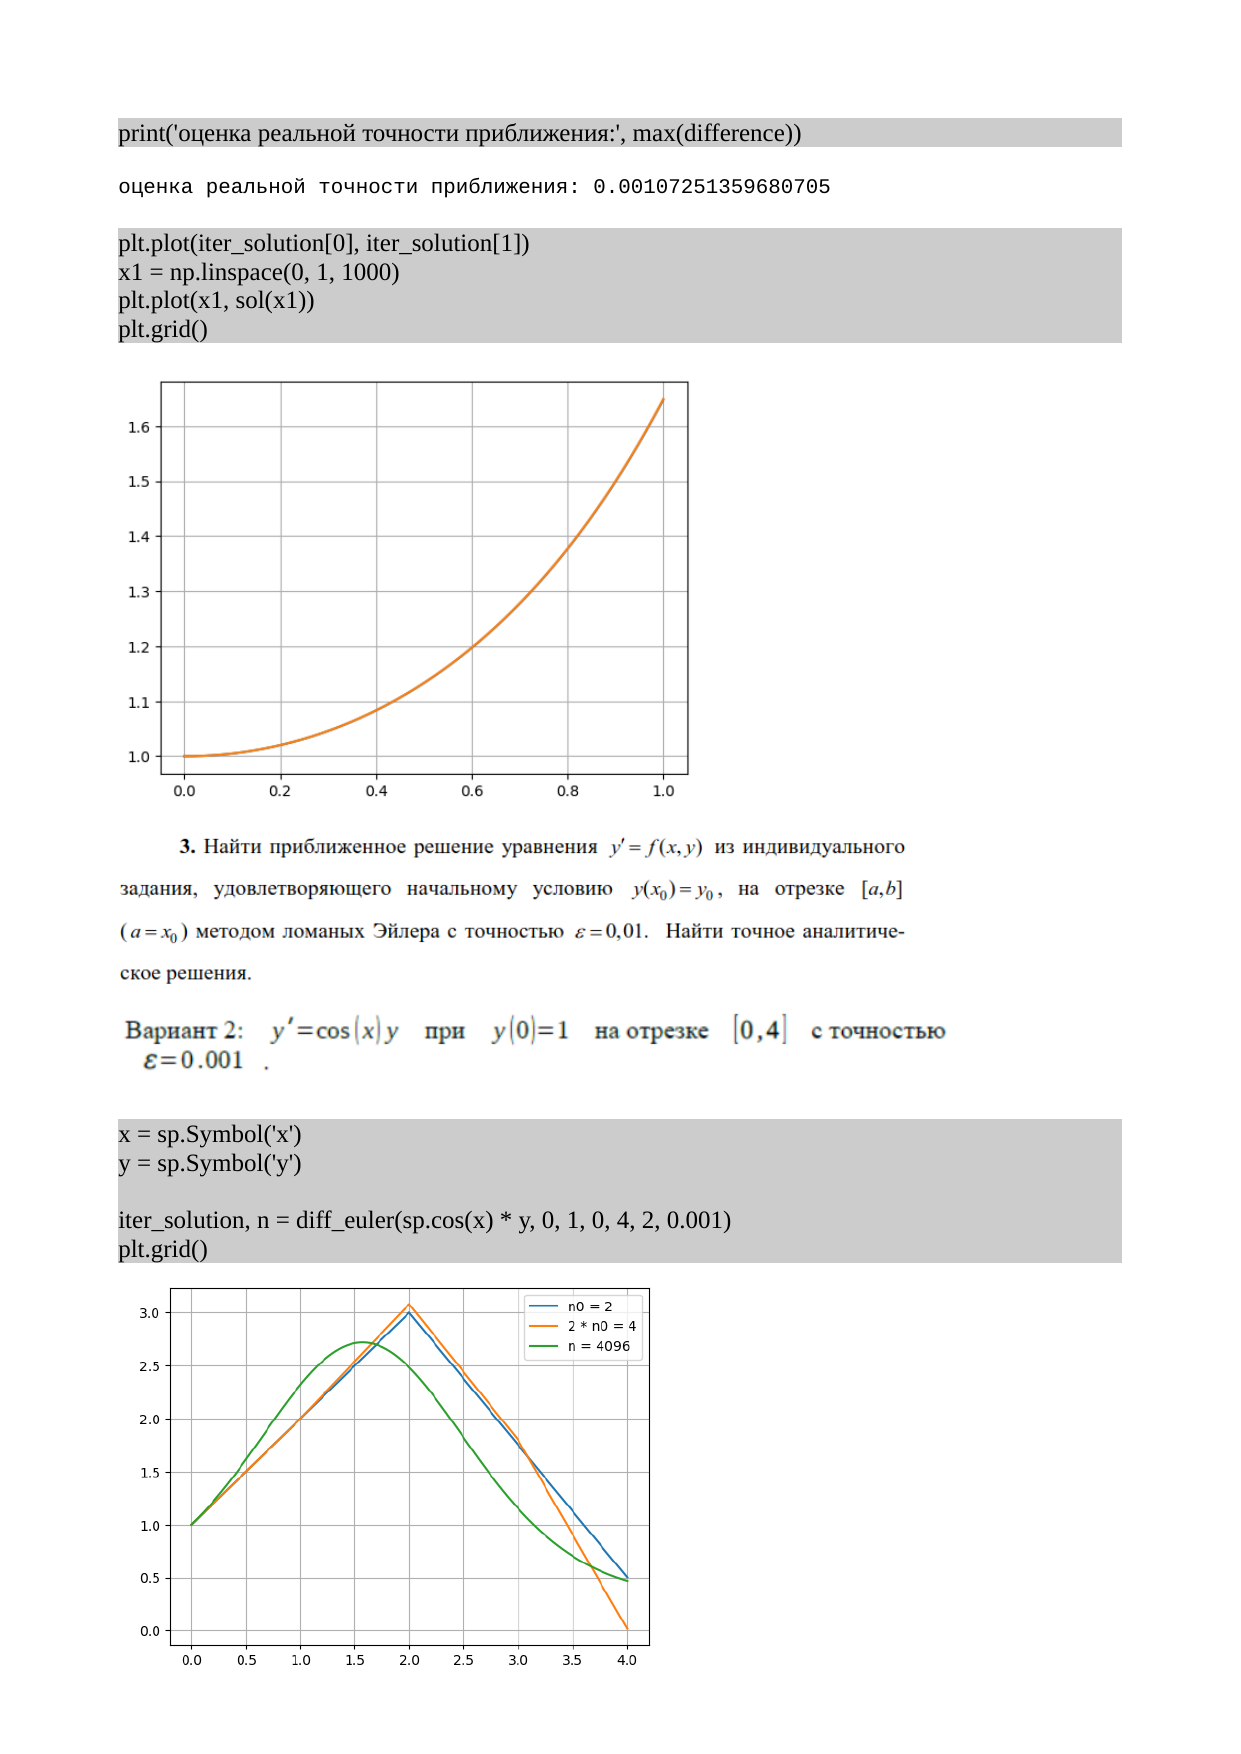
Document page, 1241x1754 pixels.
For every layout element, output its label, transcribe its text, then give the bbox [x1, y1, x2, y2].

text iter_solution, n = diff_euler(sp.cos(x) * y, 0, 1, 0, 4, 2, 0.001) [118, 1206, 1122, 1234]
text x = sp.Symbol('x') [118, 1119, 1122, 1148]
text plt.plot(iter_solution[0], iter_solution[1]) [118, 228, 1122, 257]
picture [129, 1278, 657, 1677]
text x1 = np.linspace(0, 1, 1000) [118, 257, 1122, 286]
picture [115, 1004, 964, 1083]
text оценка реальной точности приближения: 0.00107251359680705 [118, 176, 1122, 199]
picture [116, 371, 697, 810]
text print('оценка реальной точности приближения:', max(difference)) [118, 118, 1122, 147]
text plt.grid() [118, 1234, 1122, 1263]
text plt.grid() [118, 314, 1122, 343]
picture [108, 829, 914, 997]
text y = sp.Symbol('y') [118, 1148, 1122, 1177]
text plt.plot(x1, sol(x1)) [118, 286, 1122, 314]
